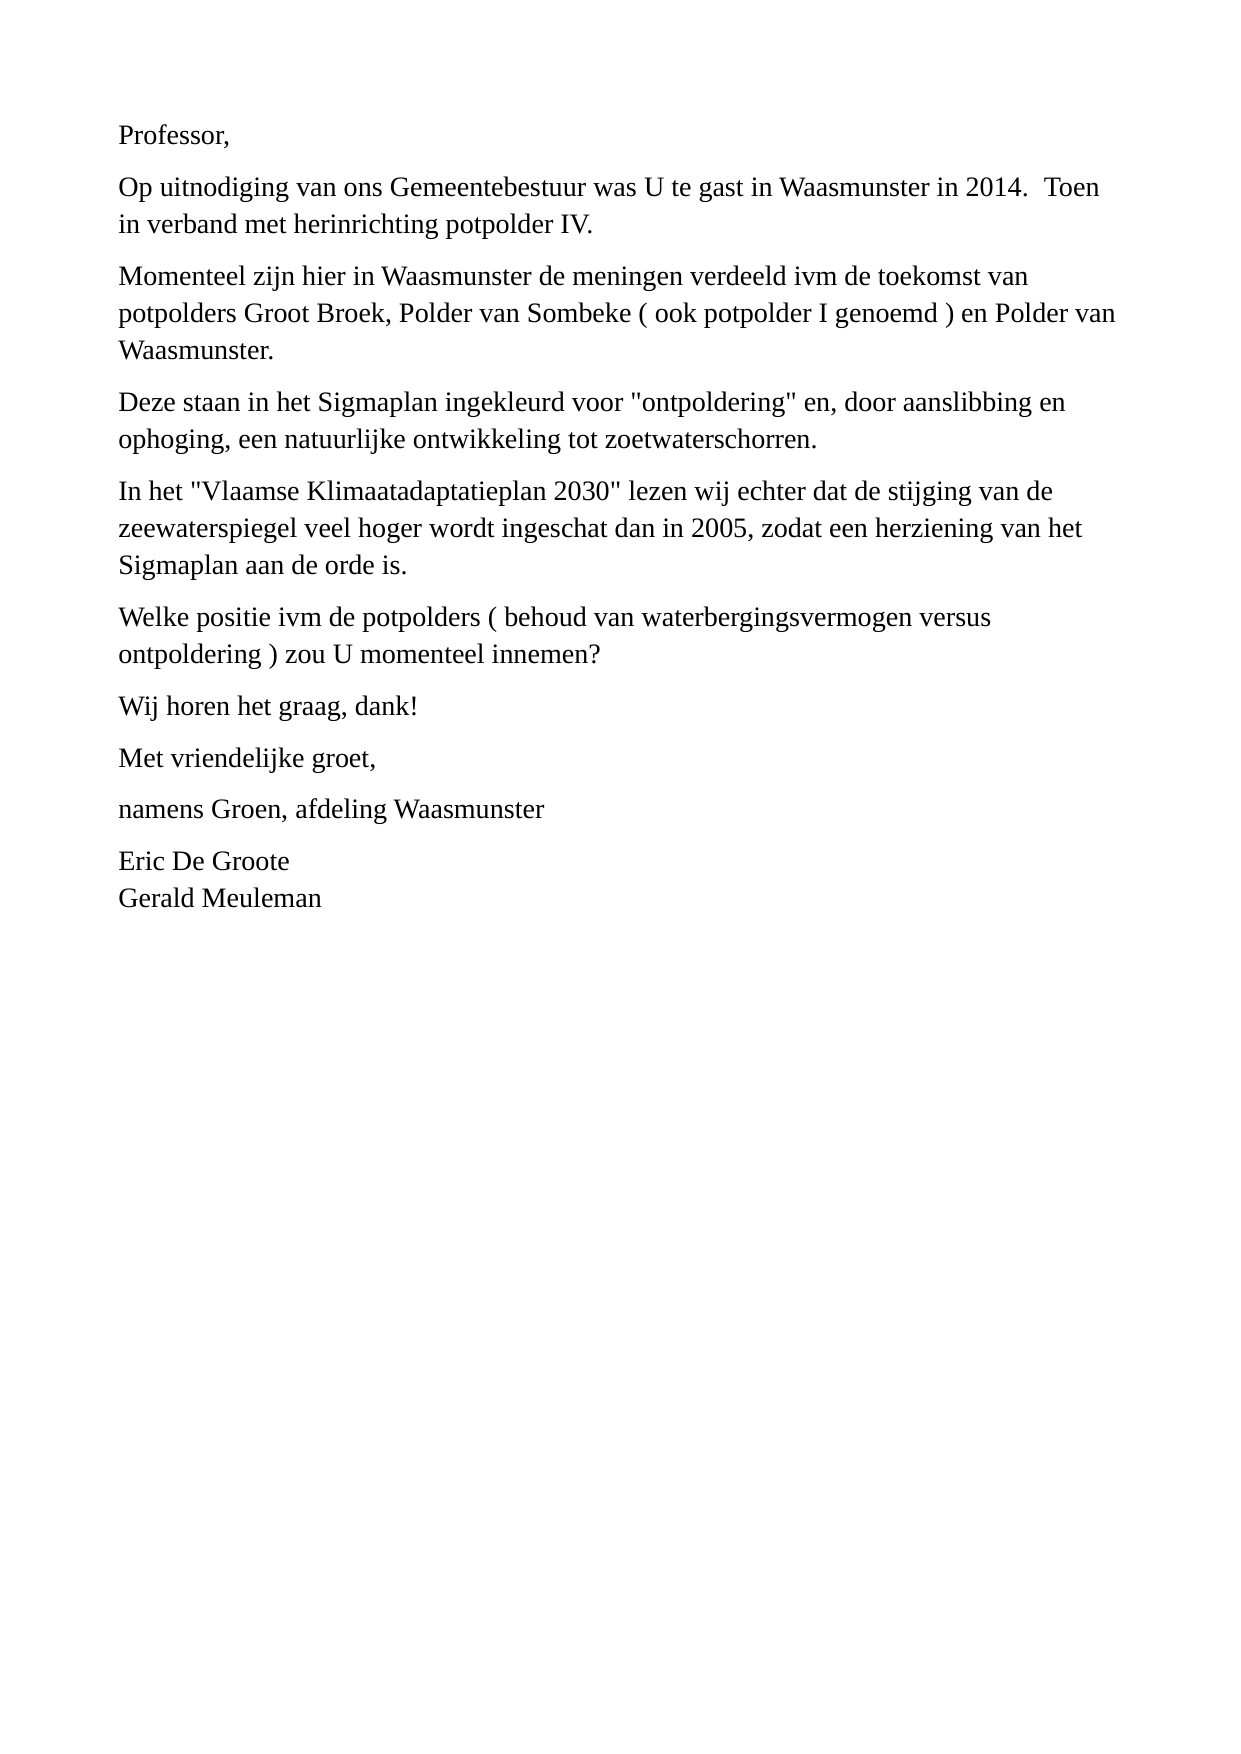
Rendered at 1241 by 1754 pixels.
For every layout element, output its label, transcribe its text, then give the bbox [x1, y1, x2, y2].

text In het "Vlaamse Klimaatadaptatieplan 2030" lezen wij echter dat de stijging van de zeewaterspiegel veel hoger wordt ingeschat dan in 2005, zodat een herziening van het Sigmaplan aan de orde is. [118, 474, 1122, 581]
text namens Groen, afdeling Waasmunster [118, 793, 1122, 825]
text Wij horen het graag, dank! [118, 689, 1122, 721]
text Professor, [118, 118, 1122, 151]
text Met vriendelijke groet, [118, 741, 1122, 773]
text Eric De Groote Gerald Meuleman [118, 844, 1122, 914]
text Deze staan in het Sigmaplan ingekleurd voor "ontpoldering" en, door aanslibbing en ophoging, een natuurlijke ontwikkeling tot zoetwaterschorren. [118, 385, 1122, 454]
text Momenteel zijn hier in Waasmunster de meningen verdeeld ivm de toekomst van potpolders Groot Broek, Polder van Sombeke ( ook potpolder I genoemd ) en Polder van Waasmunster. [118, 259, 1122, 366]
text Welke positie ivm de potpolders ( behoud van waterbergingsvermogen versus ontpoldering ) zou U momenteel innemen? [118, 600, 1122, 670]
text Op uitnodiging van ons Gemeentebestuur was U te gast in Waasmunster in 2014. Toen in verband met herinrichting potpolder IV. [118, 170, 1122, 239]
